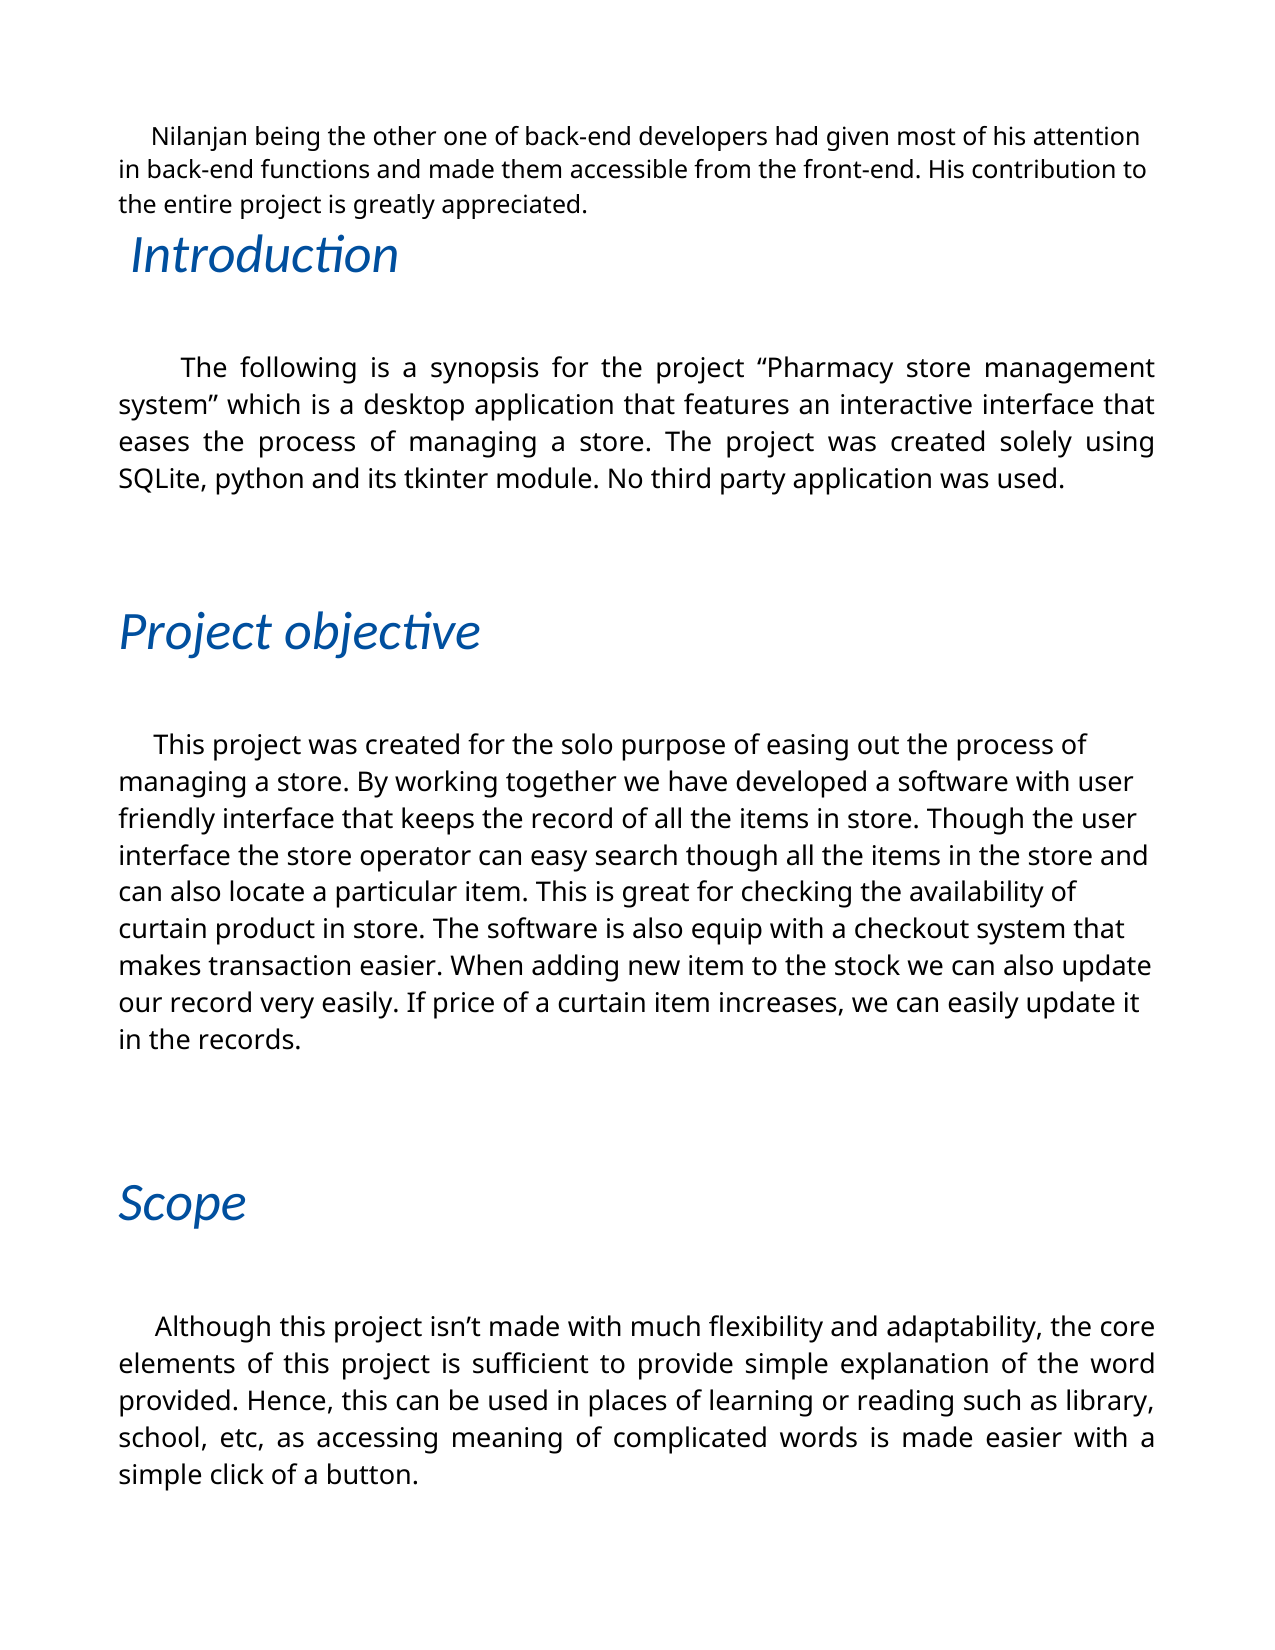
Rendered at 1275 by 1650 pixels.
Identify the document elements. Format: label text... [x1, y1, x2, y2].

text This project was created for the solo purpose of easing out the process of managing a store. By working together we have developed a software with user friendly interface that keeps the record of all the items in store. Though the user interface the store operator can easy search though all the items in the store and can also locate a particular item. This is great for checking the availability of curtain product in store. The software is also equip with a checkout system that makes transaction easier. When adding new item to the stock we can also update our record very easily. If price of a curtain item increases, we can easily update it in the records. [118, 725, 1157, 1057]
text Scope [118, 1168, 1157, 1234]
text Nilanjan being the other one of back-end developers had given most of his attention in back-end functions and made them accessible from the front-end. His contribution to the entire project is greatly appreciated. [118, 118, 1157, 220]
text Although this project isn’t made with much flexibility and adaptability, the core elements of this project is sufficient to provide simple explanation of the word provided. Hence, this can be used in places of learning or reading such as library, school, etc, as accessing meaning of complicated words is made easier with a simple click of a button. [118, 1308, 1157, 1492]
text Project objective [118, 597, 1157, 663]
text The following is a synopsis for the project “Pharmacy store management system” which is a desktop application that features an interactive interface that eases the process of managing a store. The project was created solely using SQLite, python and its tkinter module. No third party application was used. [118, 349, 1157, 496]
text Introduction [118, 220, 1157, 286]
